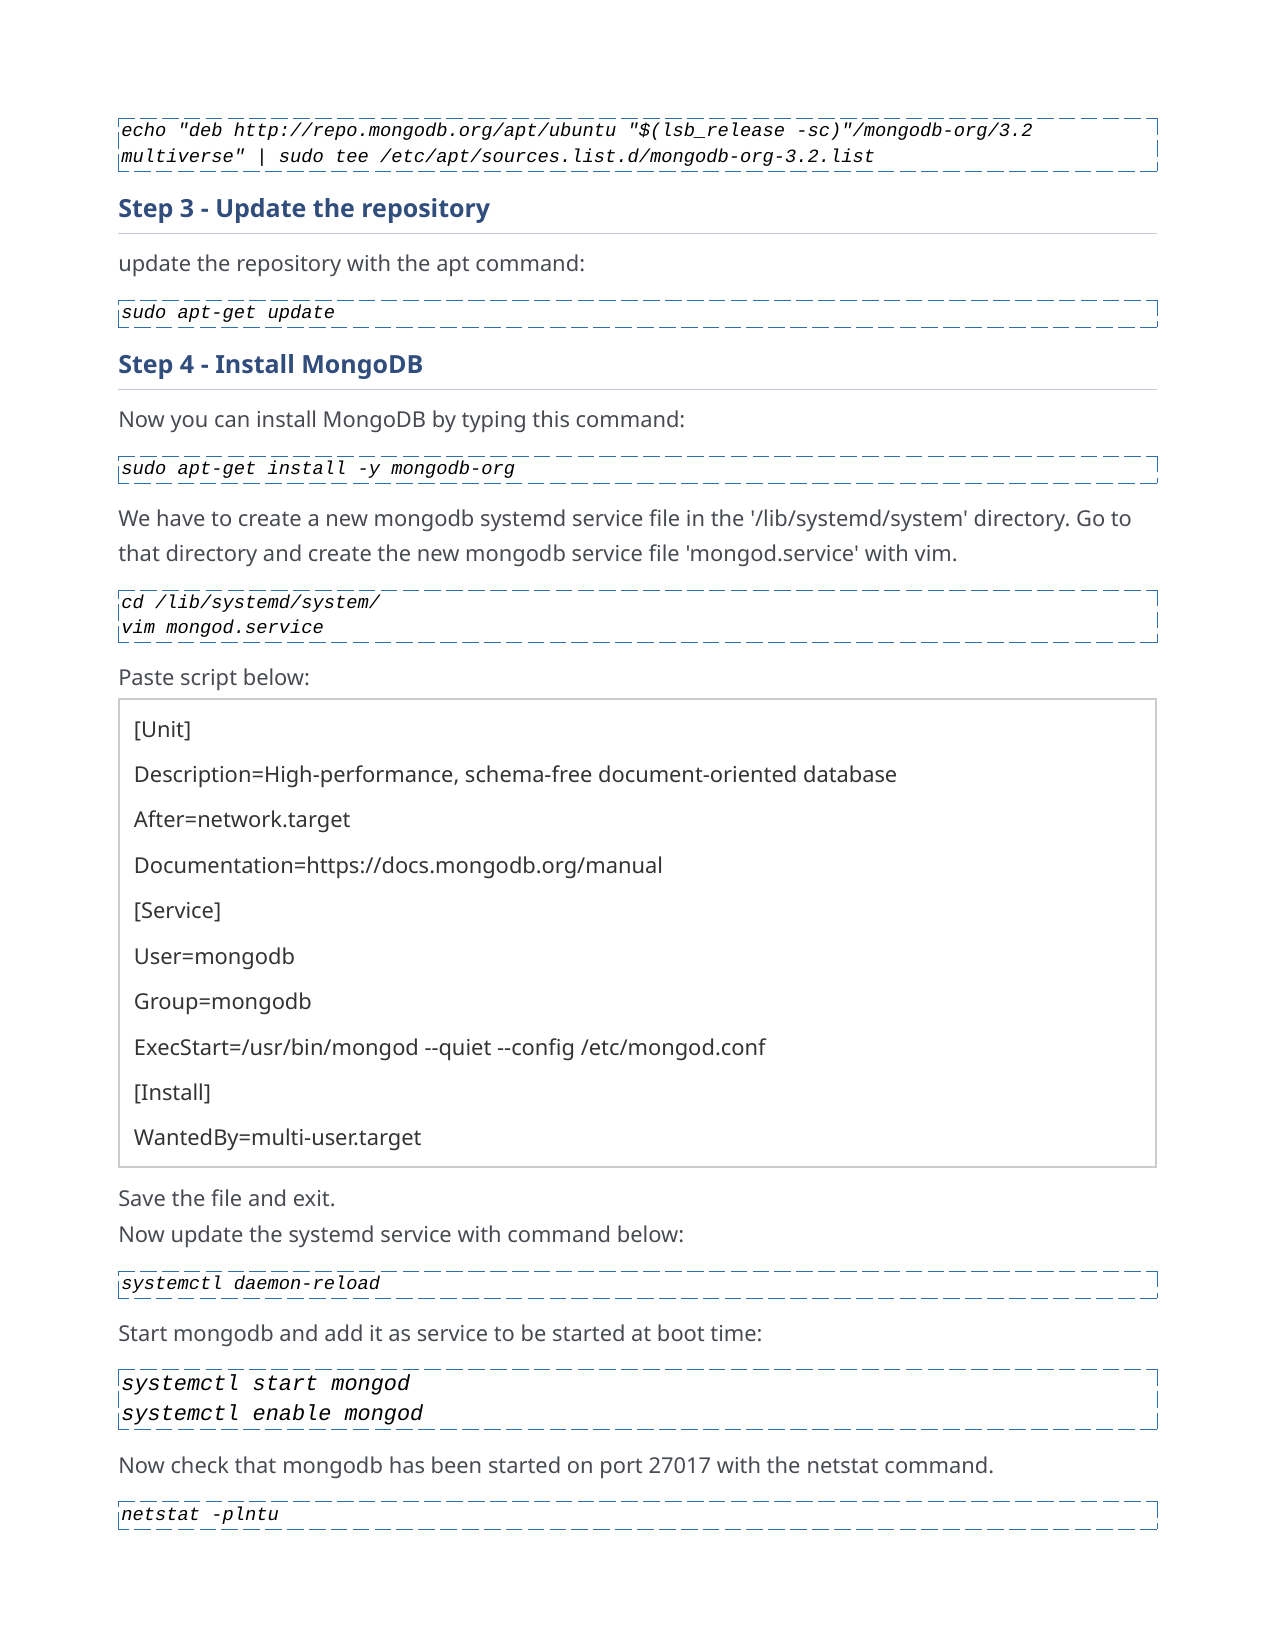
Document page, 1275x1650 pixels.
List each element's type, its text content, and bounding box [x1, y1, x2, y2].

text After=network.target [120, 789, 1155, 834]
text Group=mongodb [120, 971, 1155, 1016]
text cd /lib/systemd/system/ vim mongod.service [118, 590, 1157, 642]
text Start mongodb and add it as service to be started at boot time: [118, 1318, 1157, 1347]
text [Unit] [120, 700, 1155, 743]
text [Install] [120, 1061, 1155, 1107]
subtitle Step 4 - Install MongoDB [118, 347, 1157, 389]
text netstat -plntu [118, 1501, 1157, 1529]
text ExecStart=/usr/bin/mongod --quiet --config /etc/mongod.conf [120, 1016, 1155, 1061]
text Description=High-performance, schema-free document-oriented database [120, 743, 1155, 789]
text User=mongodb [120, 925, 1155, 971]
subtitle Step 3 - Update the repository [118, 191, 1157, 233]
text [Service] [120, 880, 1155, 925]
text Paste script below: [118, 662, 1157, 692]
text systemctl start mongod systemctl enable mongod [118, 1369, 1157, 1429]
text update the repository with the apt command: [118, 248, 1157, 278]
text We have to create a new mongodb systemd service file in the '/lib/systemd/system' directory. Go to that directory and create the new mongodb service file 'mongod.service' with vim. [118, 503, 1157, 568]
text Documentation=https://docs.mongodb.org/manual [120, 834, 1155, 880]
text echo "deb http://repo.mongodb.org/apt/ubuntu "$(lsb_release -sc)"/mongodb-org/3.2 multiverse" | sudo tee /etc/apt/sources.list.d/mongodb-org-3.2.list [118, 118, 1157, 171]
text Now check that mongodb has been started on port 27017 with the netstat command. [118, 1450, 1157, 1480]
text sudo apt-get update [118, 299, 1157, 327]
text Save the file and exit. [118, 1183, 1157, 1213]
text systemctl daemon-reload [118, 1271, 1157, 1298]
text sudo apt-get install -y mongodb-org [118, 456, 1157, 483]
text Now you can install MongoDB by typing this command: [118, 404, 1157, 434]
text Now update the systemd service with command below: [118, 1219, 1157, 1249]
text WantedBy=multi-user.target [120, 1107, 1155, 1166]
